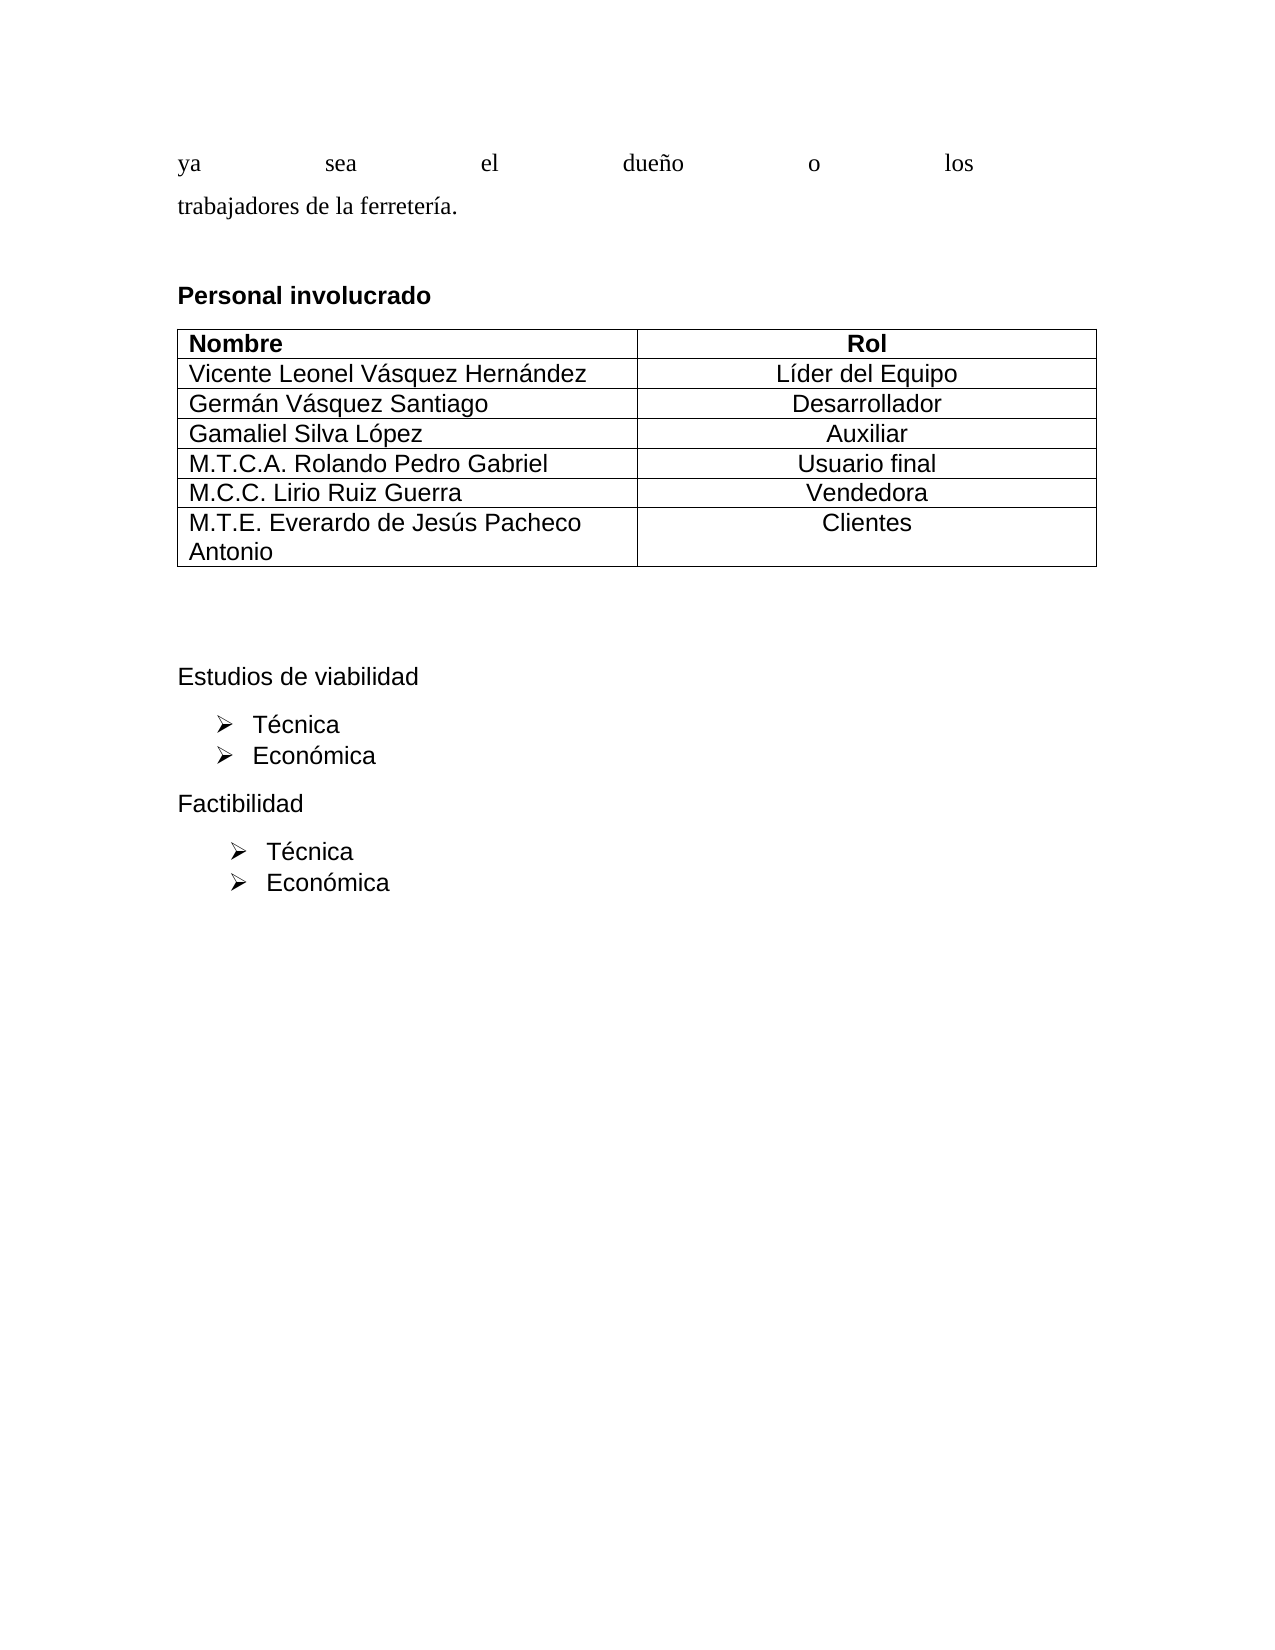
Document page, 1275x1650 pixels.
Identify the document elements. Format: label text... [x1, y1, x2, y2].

table_header Nombre [178, 330, 637, 358]
table_cell Gamaliel Silva López [178, 419, 637, 448]
table_cell Líder del Equipo [638, 359, 1096, 388]
table_cell M.C.C. Lirio Ruiz Guerra [178, 479, 637, 507]
table_cell Germán Vásquez Santiago [178, 389, 637, 418]
table_cell Clientes [638, 508, 1096, 566]
list Técnica [228, 837, 1098, 865]
list Técnica [215, 710, 1098, 739]
table_cell M.T.E. Everardo de Jesús Pacheco Antonio [178, 508, 637, 566]
table_cell Auxiliar [638, 419, 1096, 448]
text Estudios de viabilidad [177, 662, 1098, 691]
table_cell Vendedora [638, 479, 1096, 507]
text Factibilidad [177, 789, 1098, 818]
text Personal involucrado [177, 281, 1098, 309]
list Económica [215, 741, 1098, 770]
table_cell Desarrollador [638, 389, 1096, 418]
list Económica [228, 868, 1098, 897]
table_cell Usuario final [638, 449, 1096, 477]
table_cell M.T.C.A. Rolando Pedro Gabriel [178, 449, 637, 477]
table_header Rol [638, 330, 1096, 358]
text ya sea el dueño o los trabajadores de la ferretería. [177, 148, 1098, 219]
table_cell Vicente Leonel Vásquez Hernández [178, 359, 637, 388]
